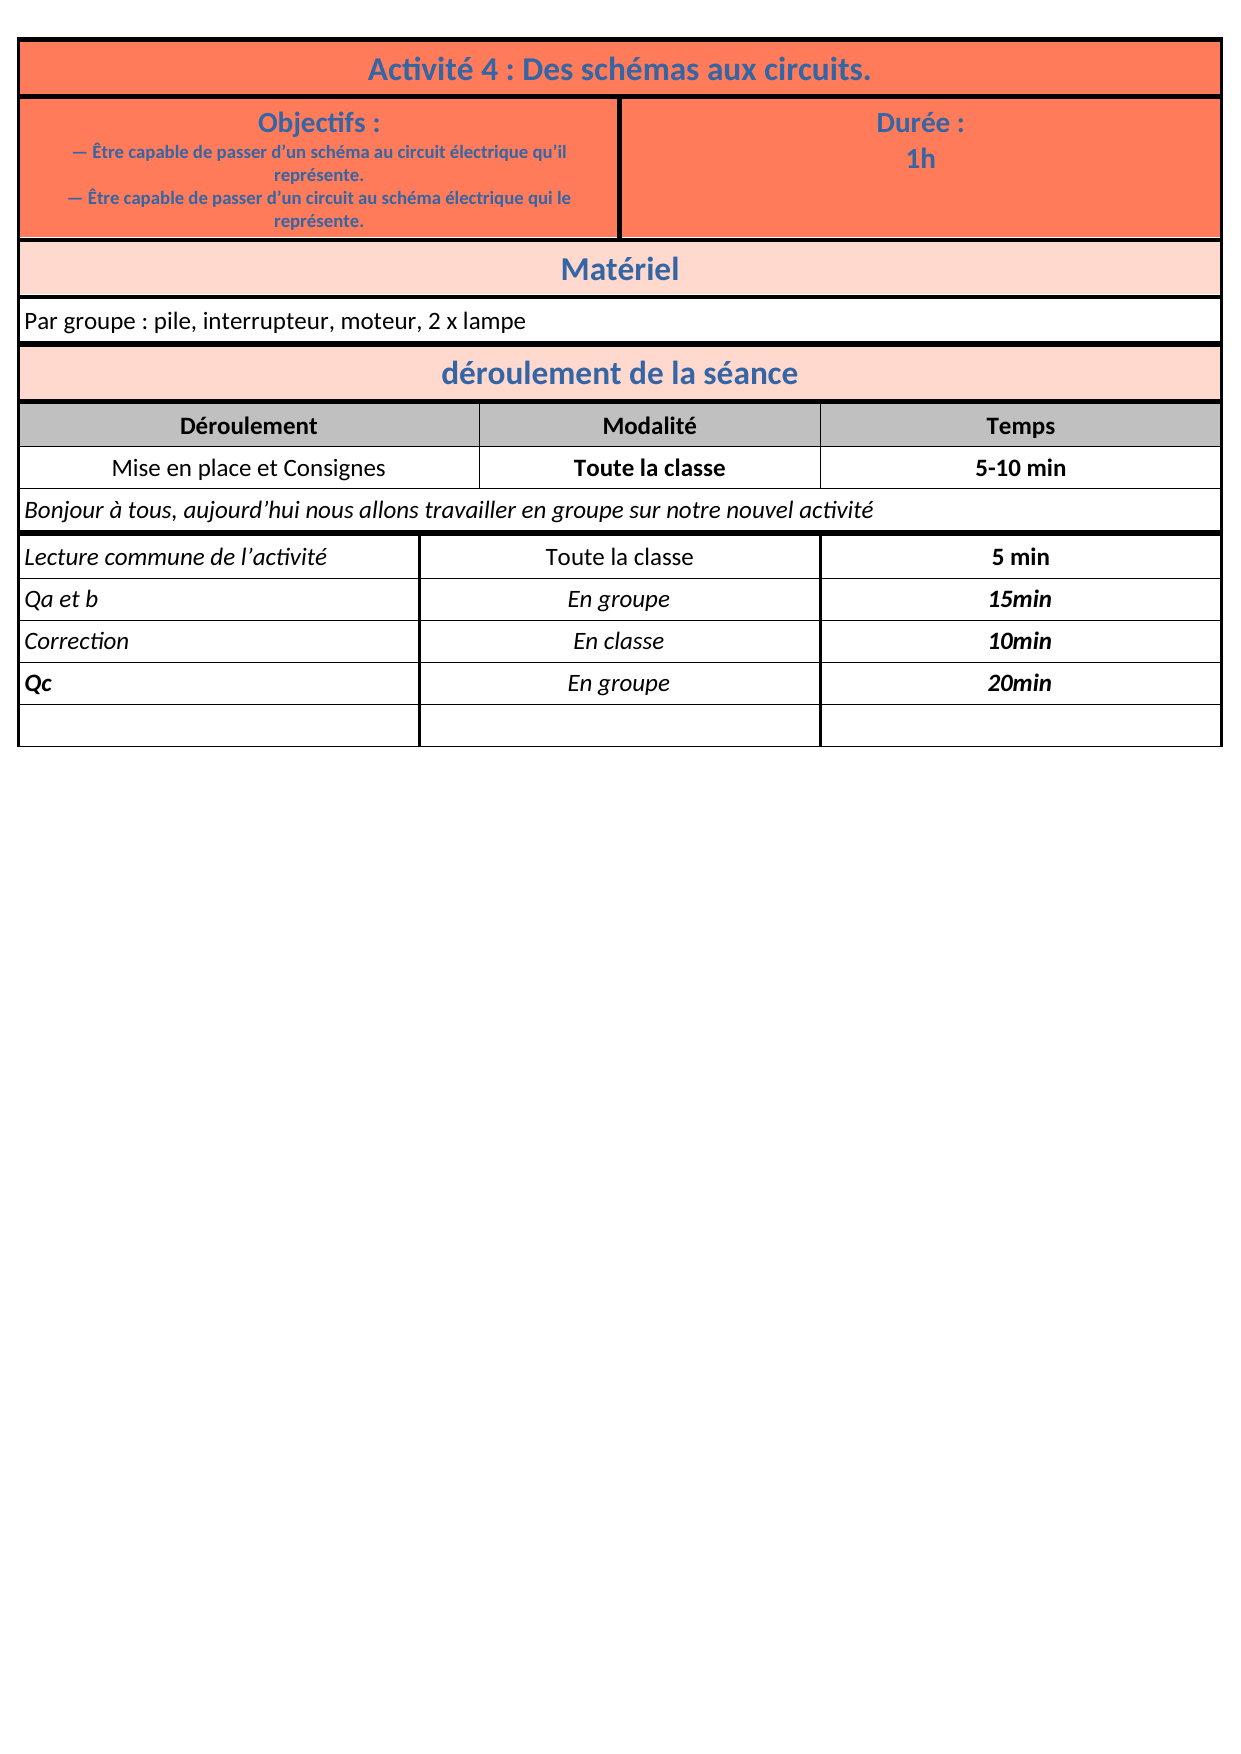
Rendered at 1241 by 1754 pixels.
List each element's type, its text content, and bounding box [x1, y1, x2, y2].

table_cell Toute la classe [421, 536, 819, 577]
table_cell Temps [821, 404, 1220, 446]
table_cell Mise en place et Consignes [20, 447, 479, 488]
table_cell déroulement de la séance [20, 347, 1220, 399]
table_cell [822, 705, 1220, 746]
table_cell Qa et b [20, 579, 418, 619]
table_cell [421, 705, 819, 746]
table_cell Correction [20, 621, 418, 662]
table_cell Qc [20, 663, 418, 704]
table_cell En classe [421, 621, 819, 662]
table_cell 15min [822, 579, 1220, 619]
table_cell Durée : 1h [622, 99, 1220, 237]
table_cell Modalité [480, 404, 820, 446]
table_cell En groupe [421, 663, 819, 704]
table_cell Toute la classe [480, 447, 820, 488]
table_cell 10min [822, 621, 1220, 662]
table_header Activité 4 : Des schémas aux circuits. [20, 42, 1220, 94]
table_cell 5 min [822, 536, 1220, 577]
table_cell En groupe [421, 579, 819, 619]
table_cell Par groupe : pile, interrupteur, moteur, 2 x lampe [20, 299, 1220, 341]
table_cell 5-10 min [821, 447, 1220, 488]
table_cell Bonjour à tous, aujourd’hui nous allons travailler en groupe sur notre nouvel activité [20, 489, 1220, 530]
table_cell Lecture commune de l’activité [20, 536, 418, 577]
table_cell Déroulement [20, 404, 479, 446]
table_cell 20min [822, 663, 1220, 704]
table_cell Objectifs : — Être capable de passer d’un schéma au circuit électrique qu’il représente. — Être capable de passer d’un circuit au schéma électrique qui le représente. [20, 99, 617, 237]
table_cell Matériel [20, 242, 1220, 294]
table_cell [20, 705, 418, 746]
